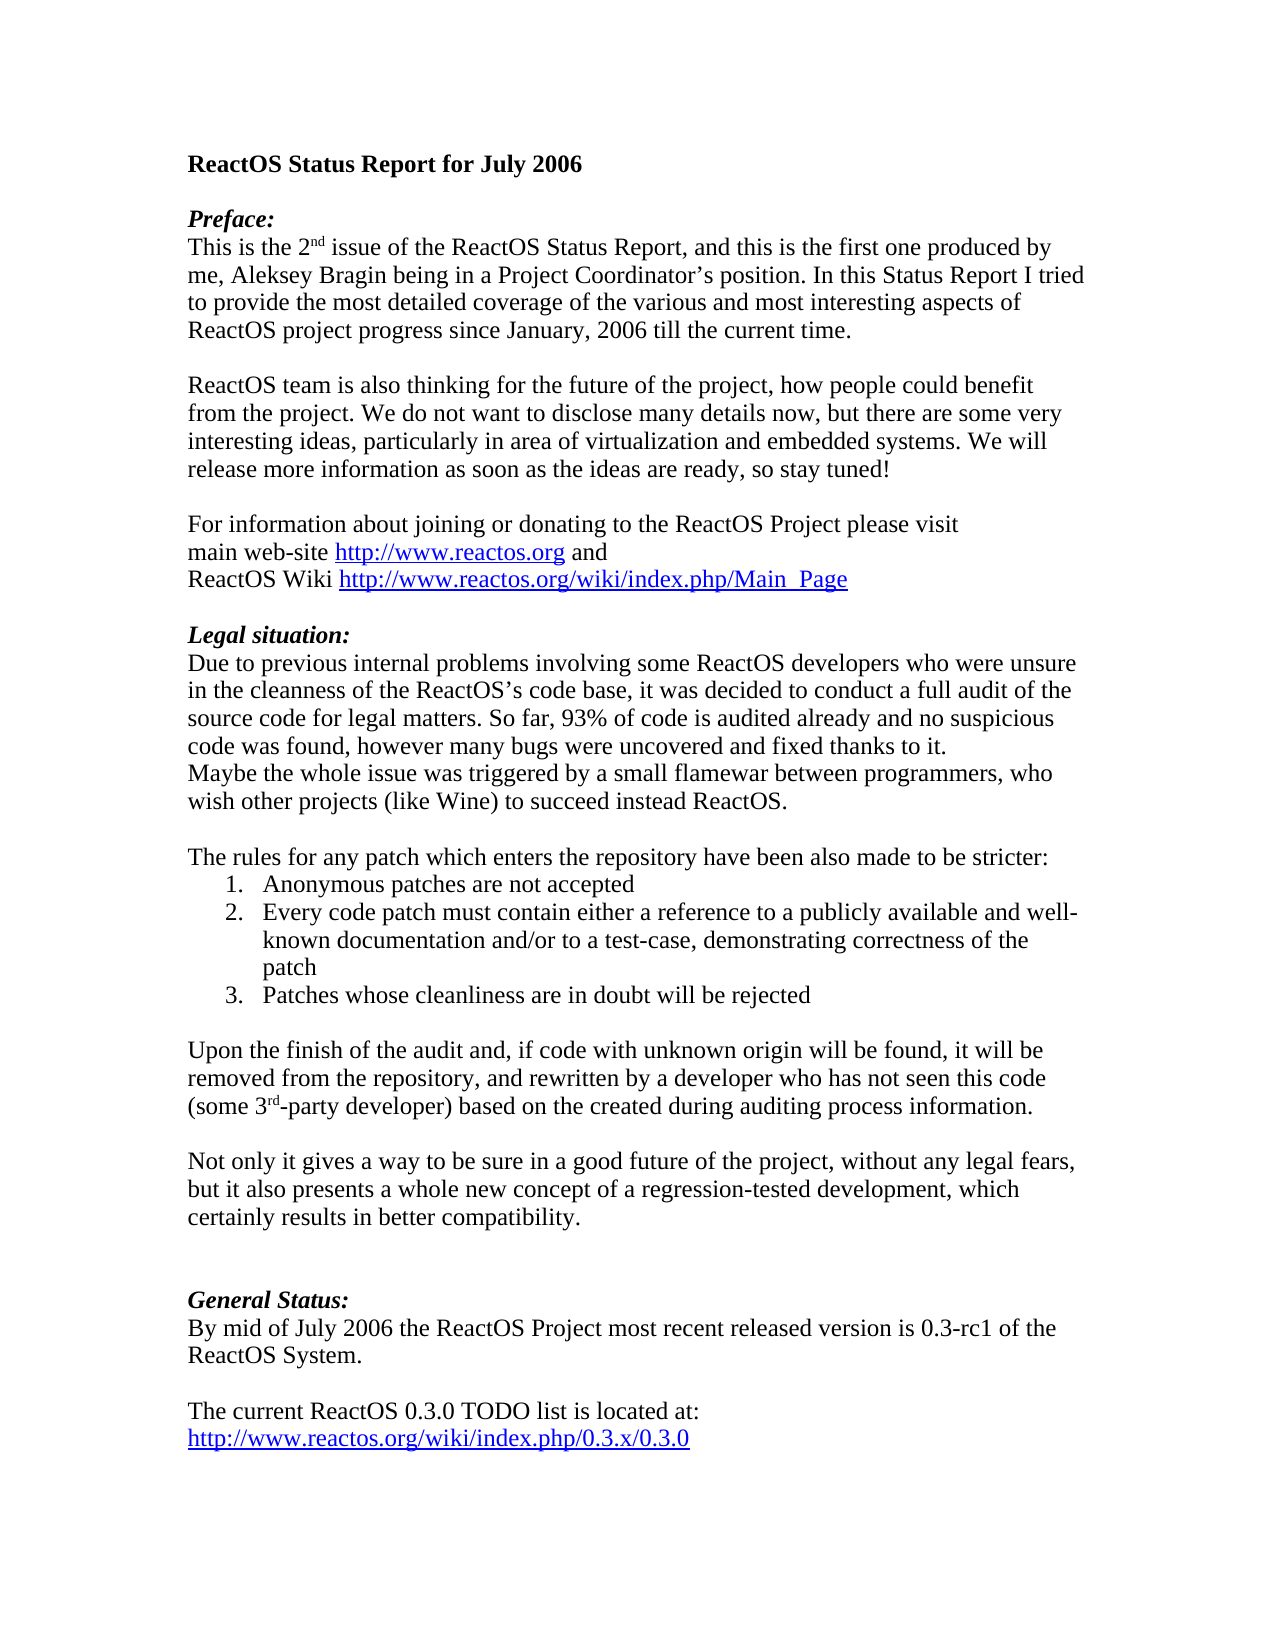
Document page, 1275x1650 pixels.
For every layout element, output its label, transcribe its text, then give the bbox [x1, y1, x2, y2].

text ReactOS Status Report for July 2006 [187, 150, 1087, 178]
list Anonymous patches are not accepted [225, 870, 1087, 898]
text Upon the finish of the audit and, if code with unknown origin will be found, it will be removed from the repository, and rewritten by a developer who has not seen this code (some 3rd-party developer) based on the created during auditing process information. [187, 1037, 1087, 1120]
text Legal situation: [187, 621, 1087, 649]
text Preface: [187, 205, 1087, 233]
text By mid of July 2006 the ReactOS Project most recent released version is 0.3-rc1 of the ReactOS System. [187, 1314, 1087, 1369]
text main web-site http://www.reactos.org and [187, 538, 1087, 566]
list Patches whose cleanliness are in doubt will be rejected [225, 981, 1087, 1009]
text ReactOS Wiki http://www.reactos.org/wiki/index.php/Main_Page [187, 566, 1087, 593]
text ReactOS team is also thinking for the future of the project, how people could benefit from the project. We do not want to disclose many details now, but there are some very interesting ideas, particularly in area of virtualization and embedded systems. We will release more information as soon as the ideas are ready, so stay tuned! [187, 372, 1087, 482]
text The rules for any patch which enters the repository have been also made to be stricter: [187, 843, 1087, 870]
list Every code patch must contain either a reference to a publicly available and well-known documentation and/or to a test-case, demonstrating correctness of the patch [225, 898, 1087, 981]
text The current ReactOS 0.3.0 TODO list is located at: [187, 1397, 1087, 1424]
text This is the 2nd issue of the ReactOS Status Report, and this is the first one produced by me, Aleksey Bragin being in a Project Coordinator’s position. In this Status Report I tried to provide the most detailed coverage of the various and most interesting aspects of ReactOS project progress since January, 2006 till the current time. [187, 233, 1087, 344]
text http://www.reactos.org/wiki/index.php/0.3.x/0.3.0 [187, 1424, 1087, 1452]
text General Status: [187, 1286, 1087, 1314]
text Maybe the whole issue was triggered by a small flamewar between programmers, who wish other projects (like Wine) to succeed instead ReactOS. [187, 759, 1087, 815]
text For information about joining or donating to the ReactOS Project please visit [187, 510, 1087, 538]
text Not only it gives a way to be sure in a good future of the project, without any legal fears, but it also presents a whole new concept of a regression-tested development, which certainly results in better compatibility. [187, 1147, 1087, 1231]
text Due to previous internal problems involving some ReactOS developers who were unsure in the cleanness of the ReactOS’s code base, it was decided to conduct a full audit of the source code for legal matters. So far, 93% of code is audited already and no suspicious code was found, however many bugs were uncovered and fixed thanks to it. [187, 649, 1087, 759]
